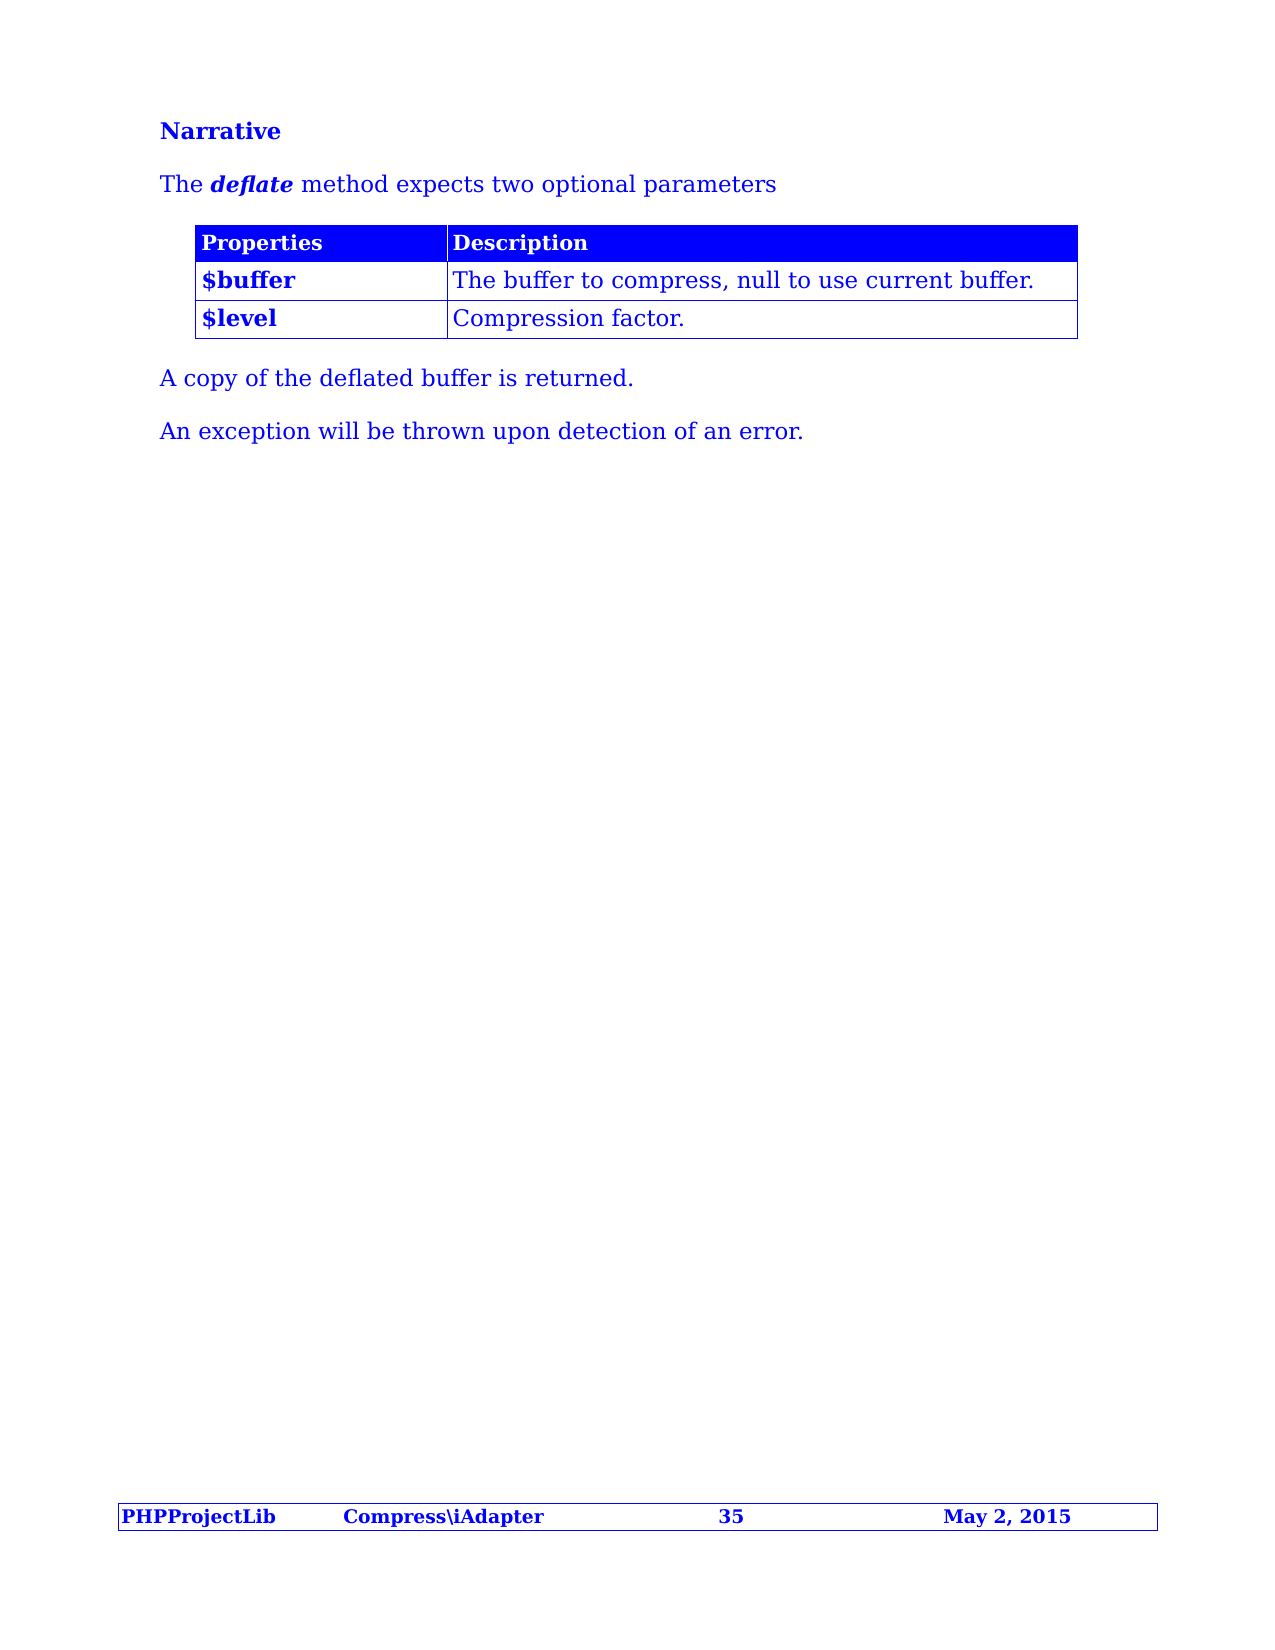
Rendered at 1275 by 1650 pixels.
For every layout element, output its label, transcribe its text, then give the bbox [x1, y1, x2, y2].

text An exception will be thrown upon detection of an error. [159, 418, 1157, 445]
text A copy of the deflated buffer is returned. [159, 365, 1157, 391]
table_header Properties [196, 226, 447, 261]
table_cell $level [196, 301, 447, 338]
table_cell $buffer [196, 262, 447, 299]
table_cell Compression factor. [448, 301, 1077, 338]
text Narrative [159, 118, 1157, 145]
text The deflate method expects two optional parameters [159, 172, 1157, 198]
table_cell The buffer to compress, null to use current buffer. [448, 262, 1077, 299]
table_header Description [448, 226, 1077, 261]
